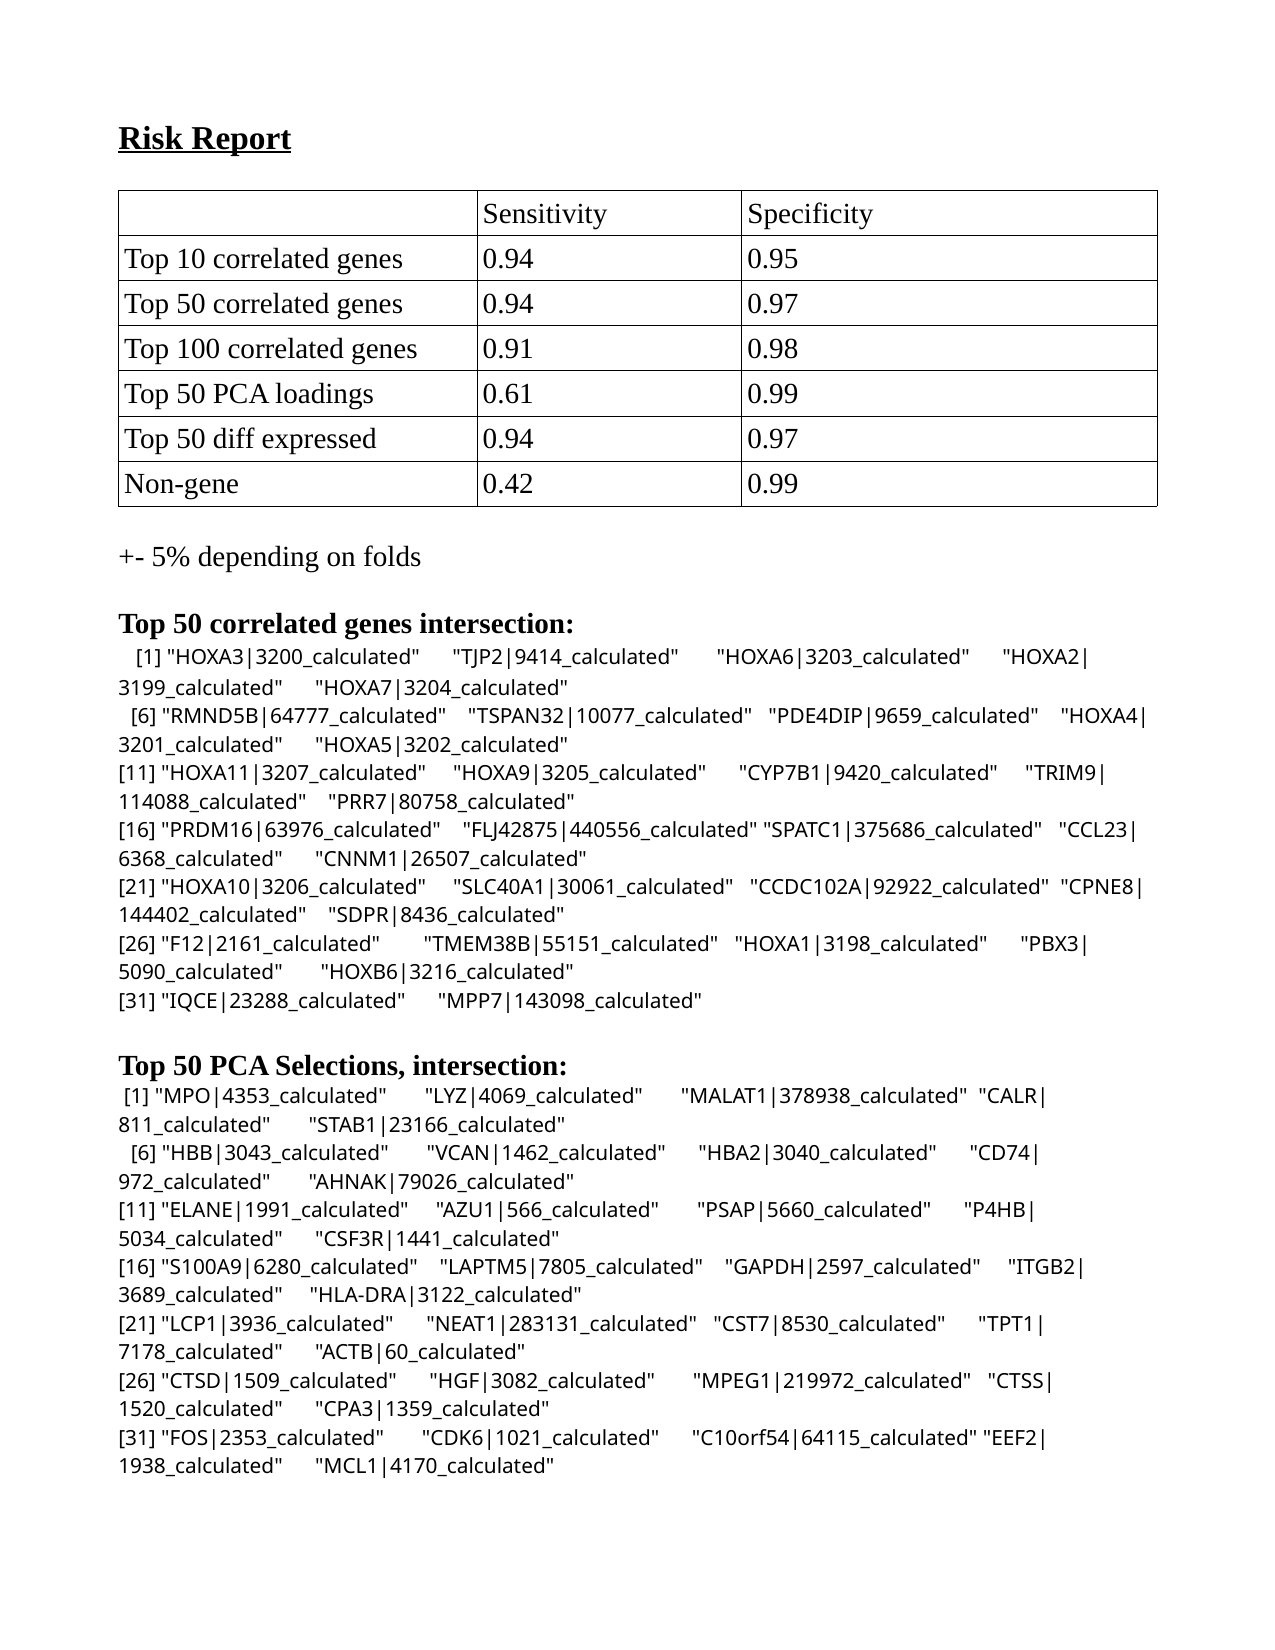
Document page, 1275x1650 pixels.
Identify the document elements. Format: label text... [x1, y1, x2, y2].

table_cell 0.99 [742, 371, 1157, 416]
table_cell 0.97 [742, 281, 1157, 325]
text [11] "HOXA11|3207_calculated" "HOXA9|3205_calculated" "CYP7B1|9420_calculated" "TRIM9|114088_calculated" "PRR7|80758_calculated" [118, 758, 1157, 815]
text [31] "IQCE|23288_calculated" "MPP7|143098_calculated" [118, 986, 1157, 1014]
text +- 5% depending on folds [118, 539, 1157, 573]
table_cell Top 50 correlated genes [119, 281, 477, 325]
table_cell 0.94 [478, 281, 741, 325]
table_cell Top 50 PCA loadings [119, 371, 477, 416]
table_cell 0.91 [478, 326, 741, 370]
table_cell Non-gene [119, 462, 477, 506]
text [31] "FOS|2353_calculated" "CDK6|1021_calculated" "C10orf54|64115_calculated" "EEF2|1938_calculated" "MCL1|4170_calculated" [118, 1423, 1157, 1480]
table_header Sensitivity [478, 191, 741, 235]
text [11] "ELANE|1991_calculated" "AZU1|566_calculated" "PSAP|5660_calculated" "P4HB|5034_calculated" "CSF3R|1441_calculated" [118, 1195, 1157, 1252]
table_cell Top 50 diff expressed [119, 417, 477, 461]
table_cell 0.94 [478, 417, 741, 461]
text [21] "LCP1|3936_calculated" "NEAT1|283131_calculated" "CST7|8530_calculated" "TPT1|7178_calculated" "ACTB|60_calculated" [118, 1309, 1157, 1366]
text [1] "MPO|4353_calculated" "LYZ|4069_calculated" "MALAT1|378938_calculated" "CALR|811_calculated" "STAB1|23166_calculated" [118, 1081, 1157, 1138]
table_cell 0.95 [742, 236, 1157, 280]
table_cell 0.94 [478, 236, 741, 280]
text [6] "RMND5B|64777_calculated" "TSPAN32|10077_calculated" "PDE4DIP|9659_calculated" "HOXA4|3201_calculated" "HOXA5|3202_calculated" [118, 701, 1157, 758]
table_header [119, 191, 477, 235]
table_cell 0.98 [742, 326, 1157, 370]
table_cell 0.61 [478, 371, 741, 416]
text [16] "PRDM16|63976_calculated" "FLJ42875|440556_calculated" "SPATC1|375686_calculated" "CCL23|6368_calculated" "CNNM1|26507_calculated" [118, 815, 1157, 872]
text Risk Report [118, 118, 1157, 156]
table_cell 0.97 [742, 417, 1157, 461]
text [6] "HBB|3043_calculated" "VCAN|1462_calculated" "HBA2|3040_calculated" "CD74|972_calculated" "AHNAK|79026_calculated" [118, 1138, 1157, 1195]
table_cell Top 100 correlated genes [119, 326, 477, 370]
text [21] "HOXA10|3206_calculated" "SLC40A1|30061_calculated" "CCDC102A|92922_calculated" "CPNE8|144402_calculated" "SDPR|8436_calculated" [118, 872, 1157, 929]
text Top 50 PCA Selections, intersection: [118, 1048, 1157, 1081]
table_header Specificity [742, 191, 1157, 235]
table_cell Top 10 correlated genes [119, 236, 477, 280]
text Top 50 correlated genes intersection: [118, 606, 1157, 640]
text [26] "F12|2161_calculated" "TMEM38B|55151_calculated" "HOXA1|3198_calculated" "PBX3|5090_calculated" "HOXB6|3216_calculated" [118, 929, 1157, 986]
text [16] "S100A9|6280_calculated" "LAPTM5|7805_calculated" "GAPDH|2597_calculated" "ITGB2|3689_calculated" "HLA-DRA|3122_calculated" [118, 1252, 1157, 1309]
table_cell 0.99 [742, 462, 1157, 506]
table_cell 0.42 [478, 462, 741, 506]
text [26] "CTSD|1509_calculated" "HGF|3082_calculated" "MPEG1|219972_calculated" "CTSS|1520_calculated" "CPA3|1359_calculated" [118, 1366, 1157, 1423]
text [1] "HOXA3|3200_calculated" "TJP2|9414_calculated" "HOXA6|3203_calculated" "HOXA2|3199_calculated" "HOXA7|3204_calculated" [118, 640, 1157, 701]
